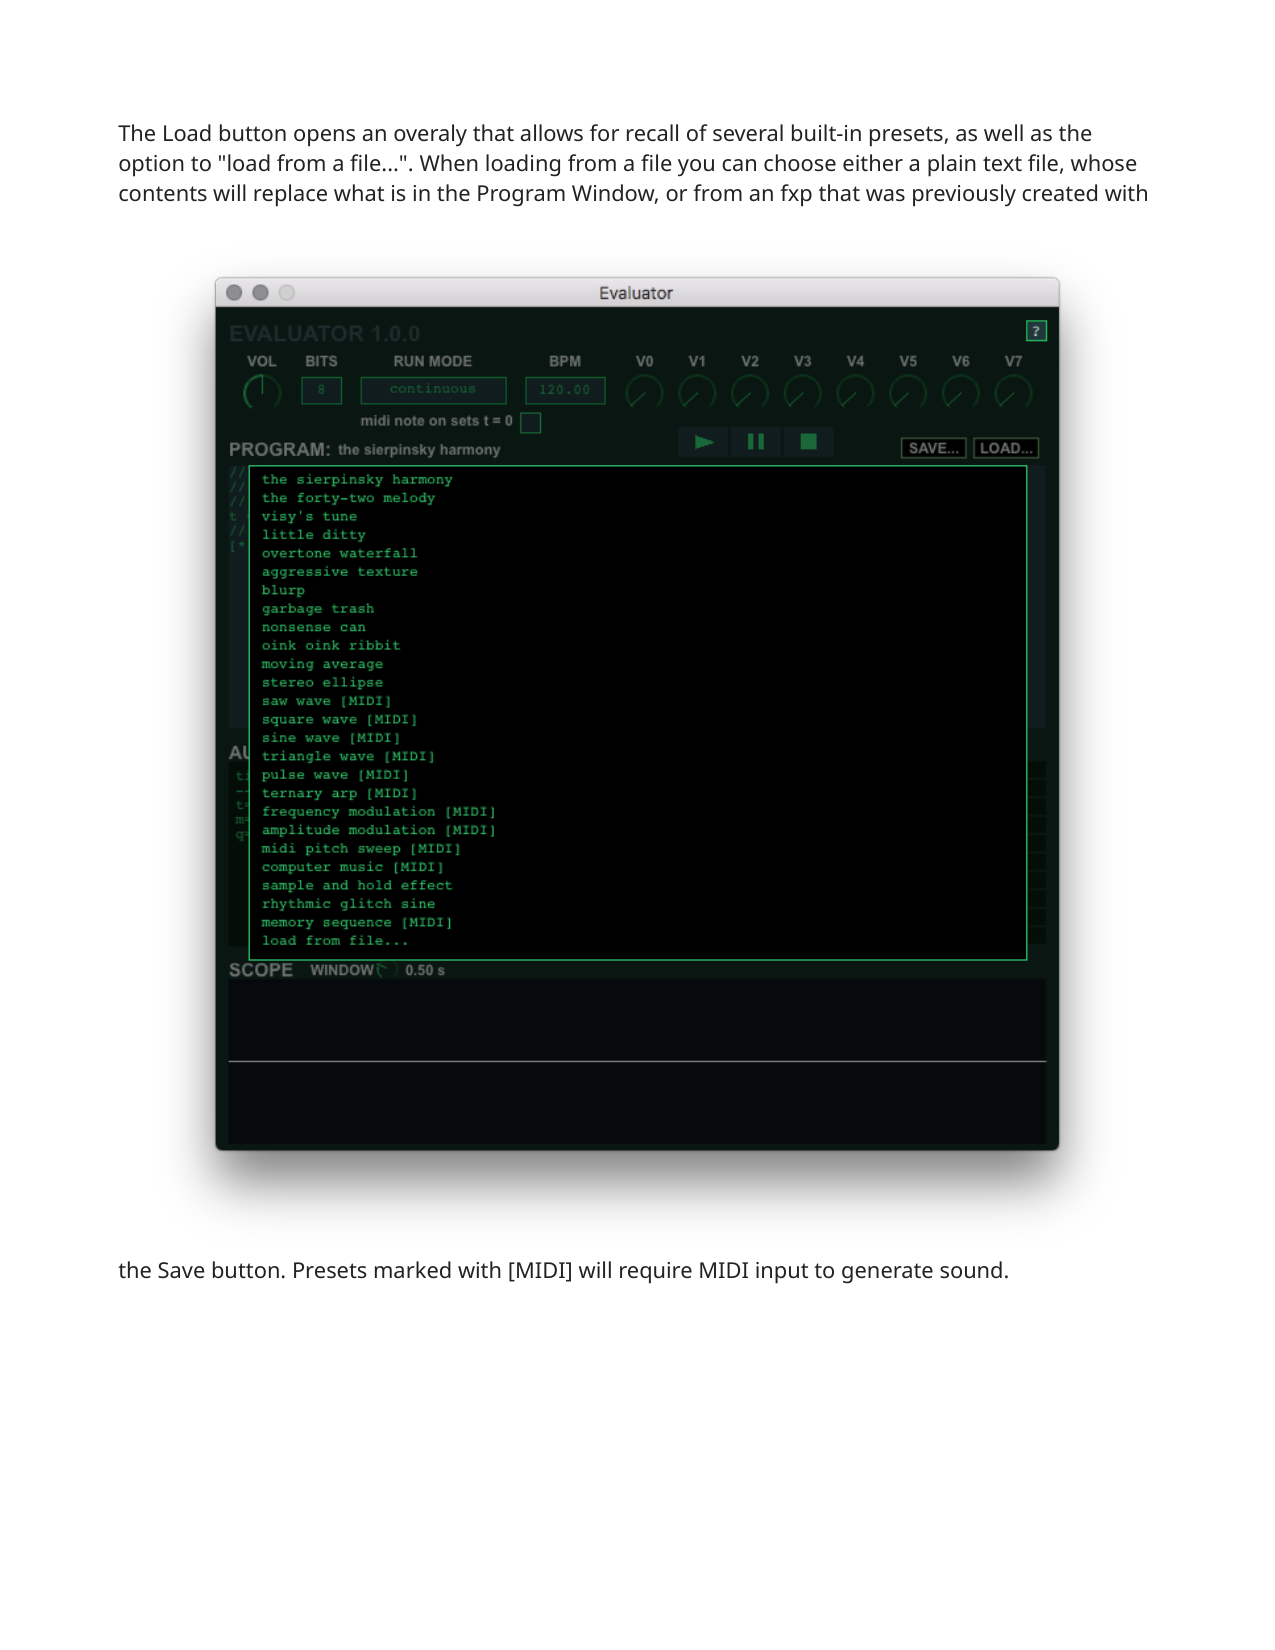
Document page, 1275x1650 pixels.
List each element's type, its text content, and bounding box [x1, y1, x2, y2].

text The Load button opens an overaly that allows for recall of several built-in presets, as well as the option to "load from a file...". When loading from a file you can choose either a plain text file, whose contents will replace what is in the Program Window, or from an fxp that was previously created with the Save button. Presets marked with [MIDI] will require MIDI input to generate sound. [118, 118, 1157, 1285]
picture [142, 236, 1133, 1256]
